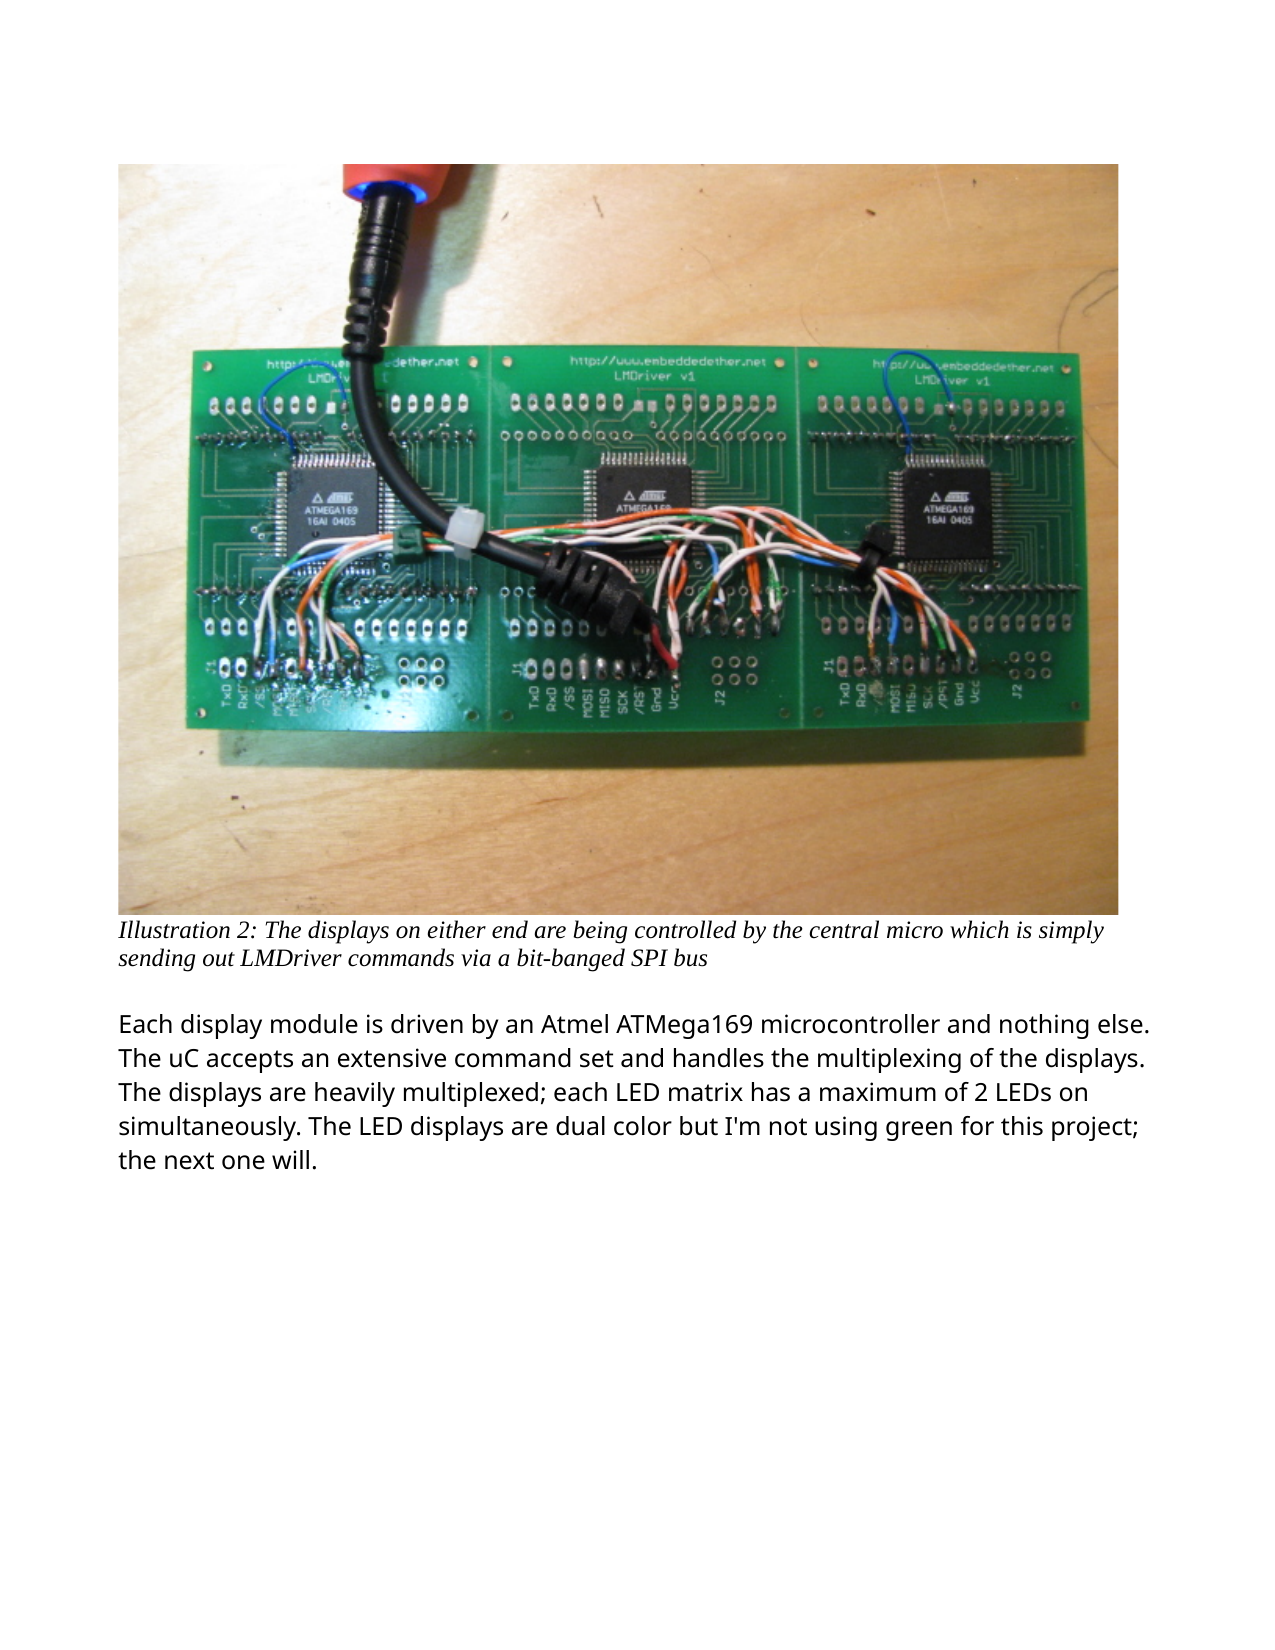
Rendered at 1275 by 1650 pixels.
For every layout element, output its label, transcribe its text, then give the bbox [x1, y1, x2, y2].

picture [118, 164, 1119, 915]
text Illustration 2: The displays on either end are being controlled by the central micro which is simply sending out LMDriver commands via a bit-banged SPI bus [118, 915, 1118, 972]
text Each display module is driven by an Atmel ATMega169 microcontroller and nothing else. The uC accepts an extensive command set and handles the multiplexing of the displays. The displays are heavily multiplexed; each LED matrix has a maximum of 2 LEDs on simultaneously. The LED displays are dual color but I'm not using green for this project; the next one will. [118, 1006, 1157, 1177]
